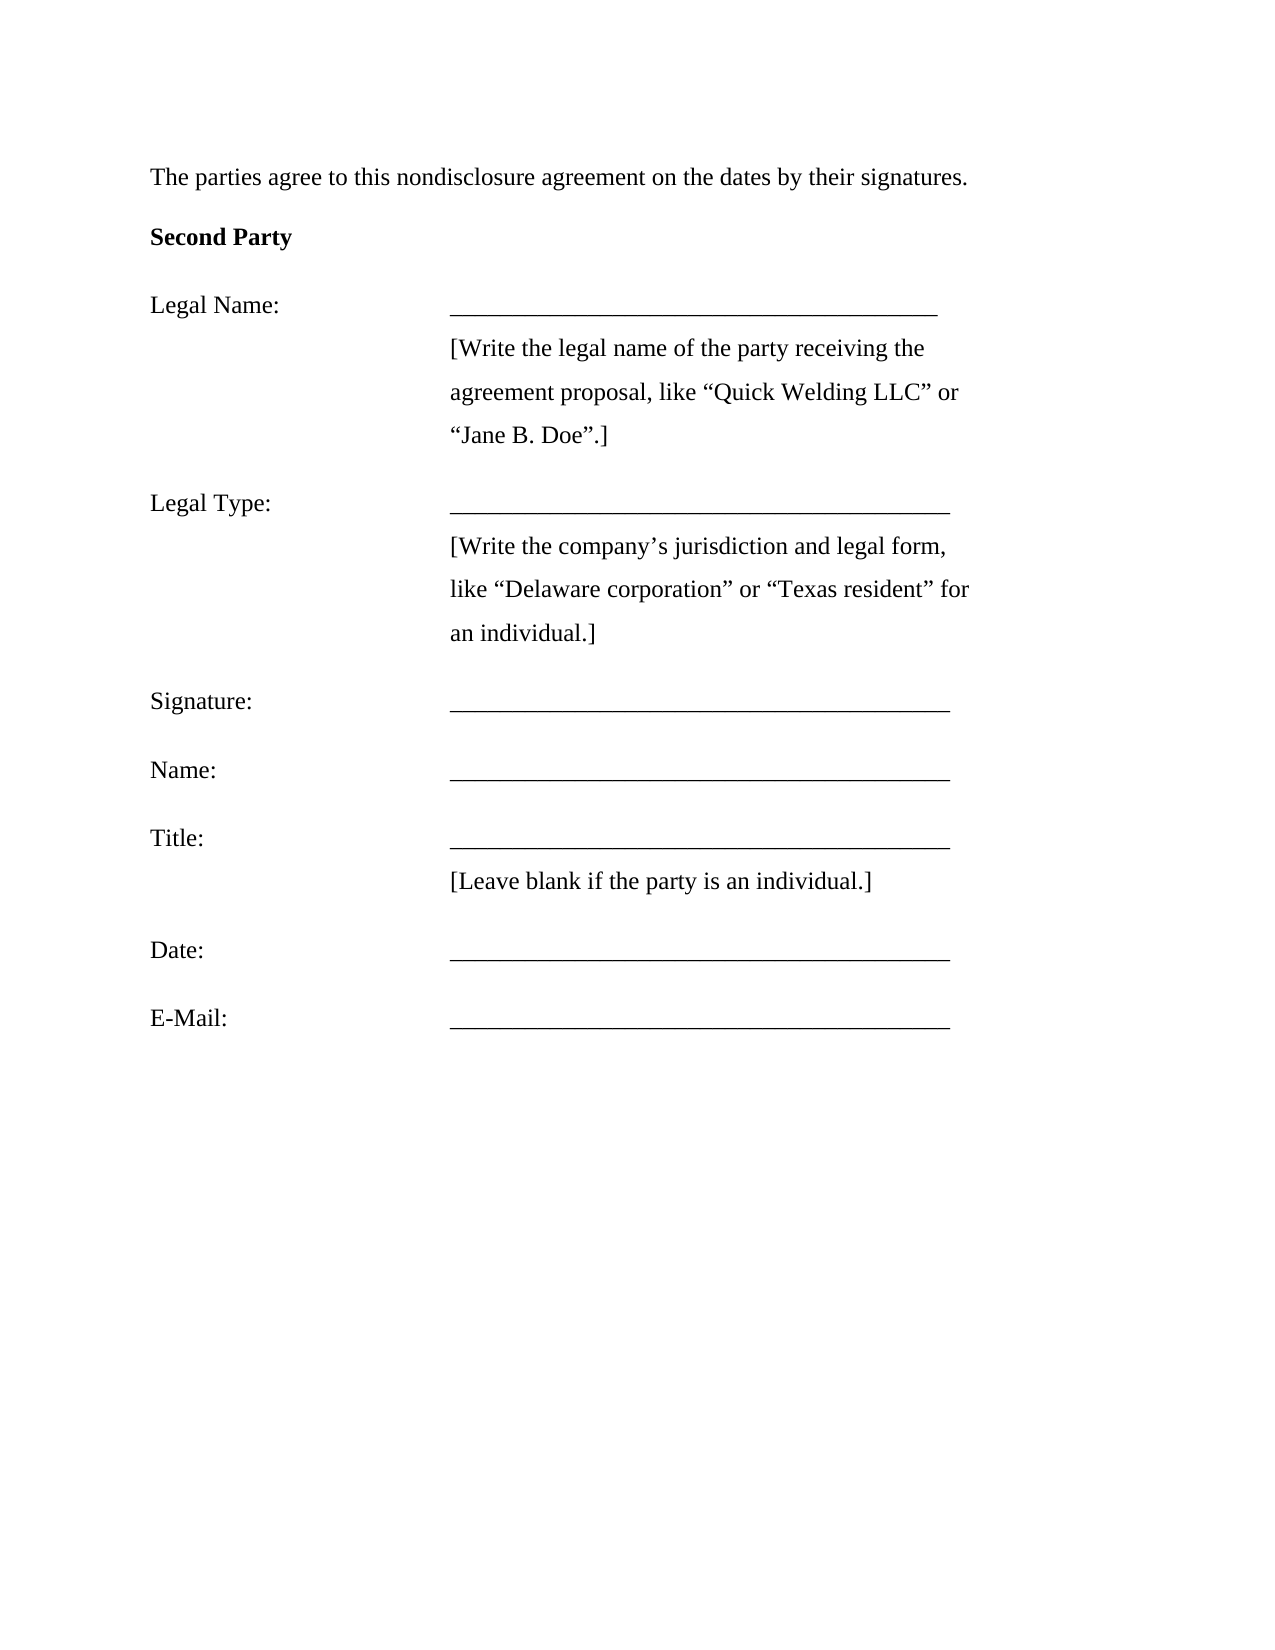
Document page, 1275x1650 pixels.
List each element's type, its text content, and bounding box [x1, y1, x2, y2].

text Signature: ________________________________________ [150, 686, 975, 715]
text Second Party [150, 222, 975, 251]
text Date: ________________________________________ [150, 935, 975, 964]
text Legal Name: _______________________________________ [Write the legal name of the party receiving the agreement proposal, like “Quick Welding LLC” or “Jane B. Doe”.] [150, 290, 975, 448]
text Legal Type: ________________________________________ [Write the company’s jurisdiction and legal form, like “Delaware corporation” or “Texas resident” for an individual.] [150, 488, 975, 646]
text Name: ________________________________________ [150, 755, 975, 783]
text Title: ________________________________________ [Leave blank if the party is an individual.] [150, 823, 975, 895]
text E-Mail: ________________________________________ [150, 1003, 975, 1032]
text The parties agree to this nondisclosure agreement on the dates by their signatures. [150, 162, 1125, 191]
